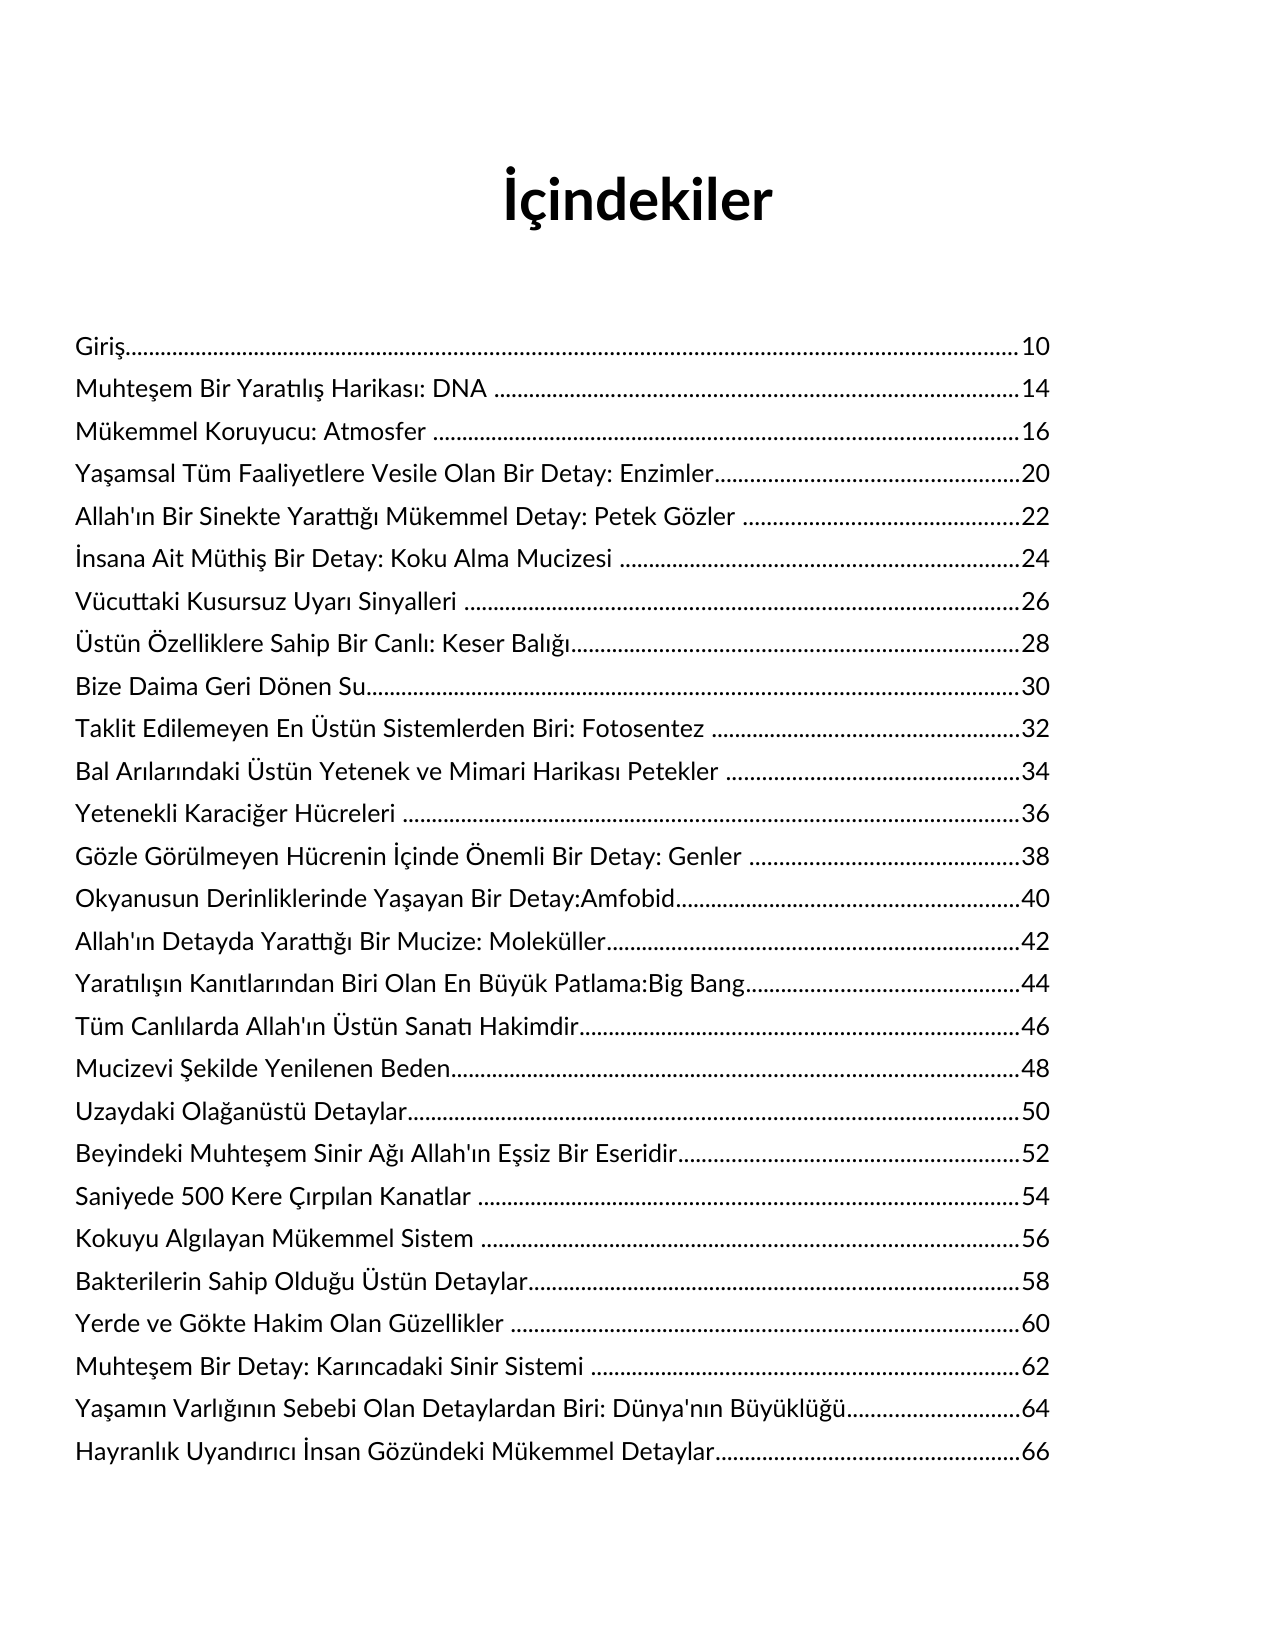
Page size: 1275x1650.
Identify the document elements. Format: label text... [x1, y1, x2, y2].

subtitle İçindekiler [75, 162, 1200, 232]
subtitle Yaratılışın Kanıtlarından Biri Olan En Büyük Patlama:Big Bang 44 [75, 968, 1200, 998]
subtitle Uzaydaki Olağanüstü Detaylar 50 [75, 1095, 1200, 1125]
subtitle Taklit Edilemeyen En Üstün Sistemlerden Biri: Fotosentez 32 [75, 713, 1200, 743]
subtitle Yetenekli Karaciğer Hücreleri 36 [75, 798, 1200, 828]
subtitle Gözle Görülmeyen Hücrenin İçinde Önemli Bir Detay: Genler 38 [75, 840, 1200, 870]
subtitle Yerde ve Gökte Hakim Olan Güzellikler 60 [75, 1308, 1200, 1338]
subtitle Muhteşem Bir Yaratılış Harikası: DNA 14 [75, 373, 1200, 403]
subtitle Beyindeki Muhteşem Sinir Ağı Allah'ın Eşsiz Bir Eseridir 52 [75, 1138, 1200, 1168]
subtitle Tüm Canlılarda Allah'ın Üstün Sanatı Hakimdir 46 [75, 1010, 1200, 1040]
subtitle Giriş 10 [75, 330, 1200, 360]
subtitle Bakterilerin Sahip Olduğu Üstün Detaylar 58 [75, 1265, 1200, 1295]
subtitle Muhteşem Bir Detay: Karıncadaki Sinir Sistemi 62 [75, 1350, 1200, 1380]
subtitle İnsana Ait Müthiş Bir Detay: Koku Alma Mucizesi 24 [75, 543, 1200, 573]
subtitle Mükemmel Koruyucu: Atmosfer 16 [75, 415, 1200, 445]
subtitle Yaşamın Varlığının Sebebi Olan Detaylardan Biri: Dünya'nın Büyüklüğü 64 [75, 1393, 1200, 1423]
subtitle Üstün Özelliklere Sahip Bir Canlı: Keser Balığı 28 [75, 628, 1200, 658]
subtitle Hayranlık Uyandırıcı İnsan Gözündeki Mükemmel Detaylar 66 [75, 1435, 1200, 1465]
subtitle Saniyede 500 Kere Çırpılan Kanatlar 54 [75, 1180, 1200, 1210]
subtitle Mucizevi Şekilde Yenilenen Beden 48 [75, 1053, 1200, 1083]
subtitle Kokuyu Algılayan Mükemmel Sistem 56 [75, 1223, 1200, 1253]
subtitle Yaşamsal Tüm Faaliyetlere Vesile Olan Bir Detay: Enzimler 20 [75, 458, 1200, 488]
subtitle Vücuttaki Kusursuz Uyarı Sinyalleri 26 [75, 585, 1200, 615]
subtitle Allah'ın Detayda Yarattığı Bir Mucize: Moleküller 42 [75, 925, 1200, 955]
subtitle Okyanusun Derinliklerinde Yaşayan Bir Detay:Amfobid 40 [75, 883, 1200, 913]
subtitle Bize Daima Geri Dönen Su 30 [75, 670, 1200, 700]
subtitle Bal Arılarındaki Üstün Yetenek ve Mimari Harikası Petekler 34 [75, 755, 1200, 785]
subtitle Allah'ın Bir Sinekte Yarattığı Mükemmel Detay: Petek Gözler 22 [75, 500, 1200, 530]
